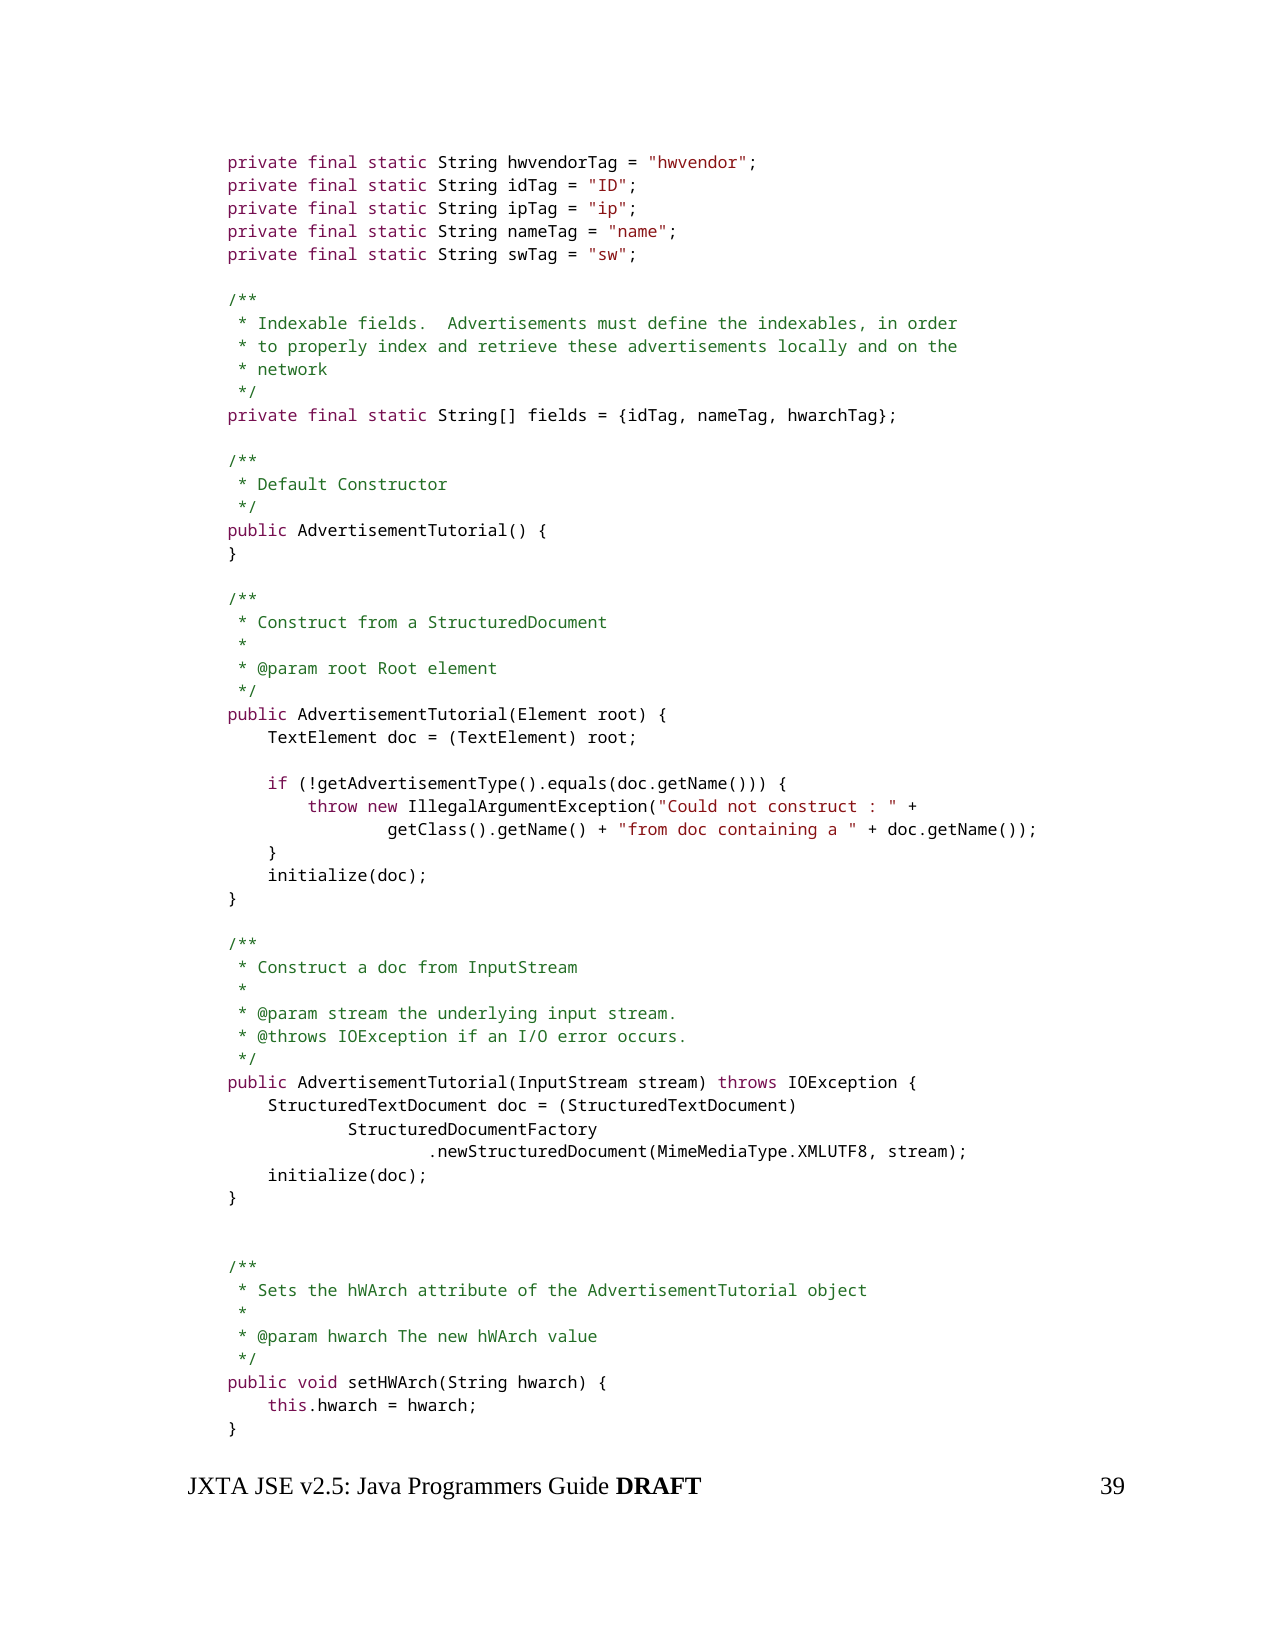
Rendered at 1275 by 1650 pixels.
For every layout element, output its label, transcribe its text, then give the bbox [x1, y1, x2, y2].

text getClass().getName() + "from doc containing a " + doc.getName()); [187, 818, 1125, 841]
text * Sets the hWArch attribute of the AdvertisementTutorial object [187, 1278, 1125, 1301]
text } [187, 1416, 1125, 1439]
text .newStructuredDocument(MimeMediaType.XMLUTF8, stream); [187, 1140, 1125, 1163]
text initialize(doc); [187, 1163, 1125, 1186]
text * @param root Root element [187, 656, 1125, 679]
text /** [187, 933, 1125, 956]
text /** [187, 449, 1125, 472]
text * Construct a doc from InputStream [187, 956, 1125, 979]
text */ [187, 1048, 1125, 1071]
text */ [187, 495, 1125, 518]
text } [187, 1186, 1125, 1209]
text /** [187, 288, 1125, 311]
text StructuredDocumentFactory [187, 1117, 1125, 1140]
text * @param stream the underlying input stream. [187, 1002, 1125, 1025]
text * [187, 1301, 1125, 1324]
text private final static String nameTag = "name"; [187, 219, 1125, 242]
text } [187, 887, 1125, 910]
text private final static String ipTag = "ip"; [187, 196, 1125, 219]
text * @param hwarch The new hWArch value [187, 1324, 1125, 1347]
text initialize(doc); [187, 864, 1125, 887]
text */ [187, 679, 1125, 702]
text * network [187, 357, 1125, 380]
text */ [187, 380, 1125, 403]
text } [187, 841, 1125, 864]
text public AdvertisementTutorial() { [187, 518, 1125, 541]
text private final static String idTag = "ID"; [187, 173, 1125, 196]
text * Indexable fields. Advertisements must define the indexables, in order [187, 311, 1125, 334]
text public AdvertisementTutorial(Element root) { [187, 702, 1125, 726]
text throw new IllegalArgumentException("Could not construct : " + [187, 794, 1125, 818]
text * [187, 979, 1125, 1002]
text private final static String swTag = "sw"; [187, 242, 1125, 265]
text * @throws IOException if an I/O error occurs. [187, 1025, 1125, 1048]
text private final static String hwvendorTag = "hwvendor"; [187, 150, 1125, 173]
text * to properly index and retrieve these advertisements locally and on the [187, 334, 1125, 357]
text * [187, 633, 1125, 656]
text * Default Constructor [187, 472, 1125, 495]
text /** [187, 587, 1125, 610]
text TextElement doc = (TextElement) root; [187, 726, 1125, 748]
text StructuredTextDocument doc = (StructuredTextDocument) [187, 1094, 1125, 1117]
text public AdvertisementTutorial(InputStream stream) throws IOException { [187, 1071, 1125, 1094]
text public void setHWArch(String hwarch) { [187, 1370, 1125, 1393]
text * Construct from a StructuredDocument [187, 610, 1125, 633]
text this.hwarch = hwarch; [187, 1393, 1125, 1416]
text /** [187, 1255, 1125, 1278]
text } [187, 541, 1125, 564]
text */ [187, 1347, 1125, 1370]
text private final static String[] fields = {idTag, nameTag, hwarchTag}; [187, 403, 1125, 426]
text if (!getAdvertisementType().equals(doc.getName())) { [187, 772, 1125, 794]
